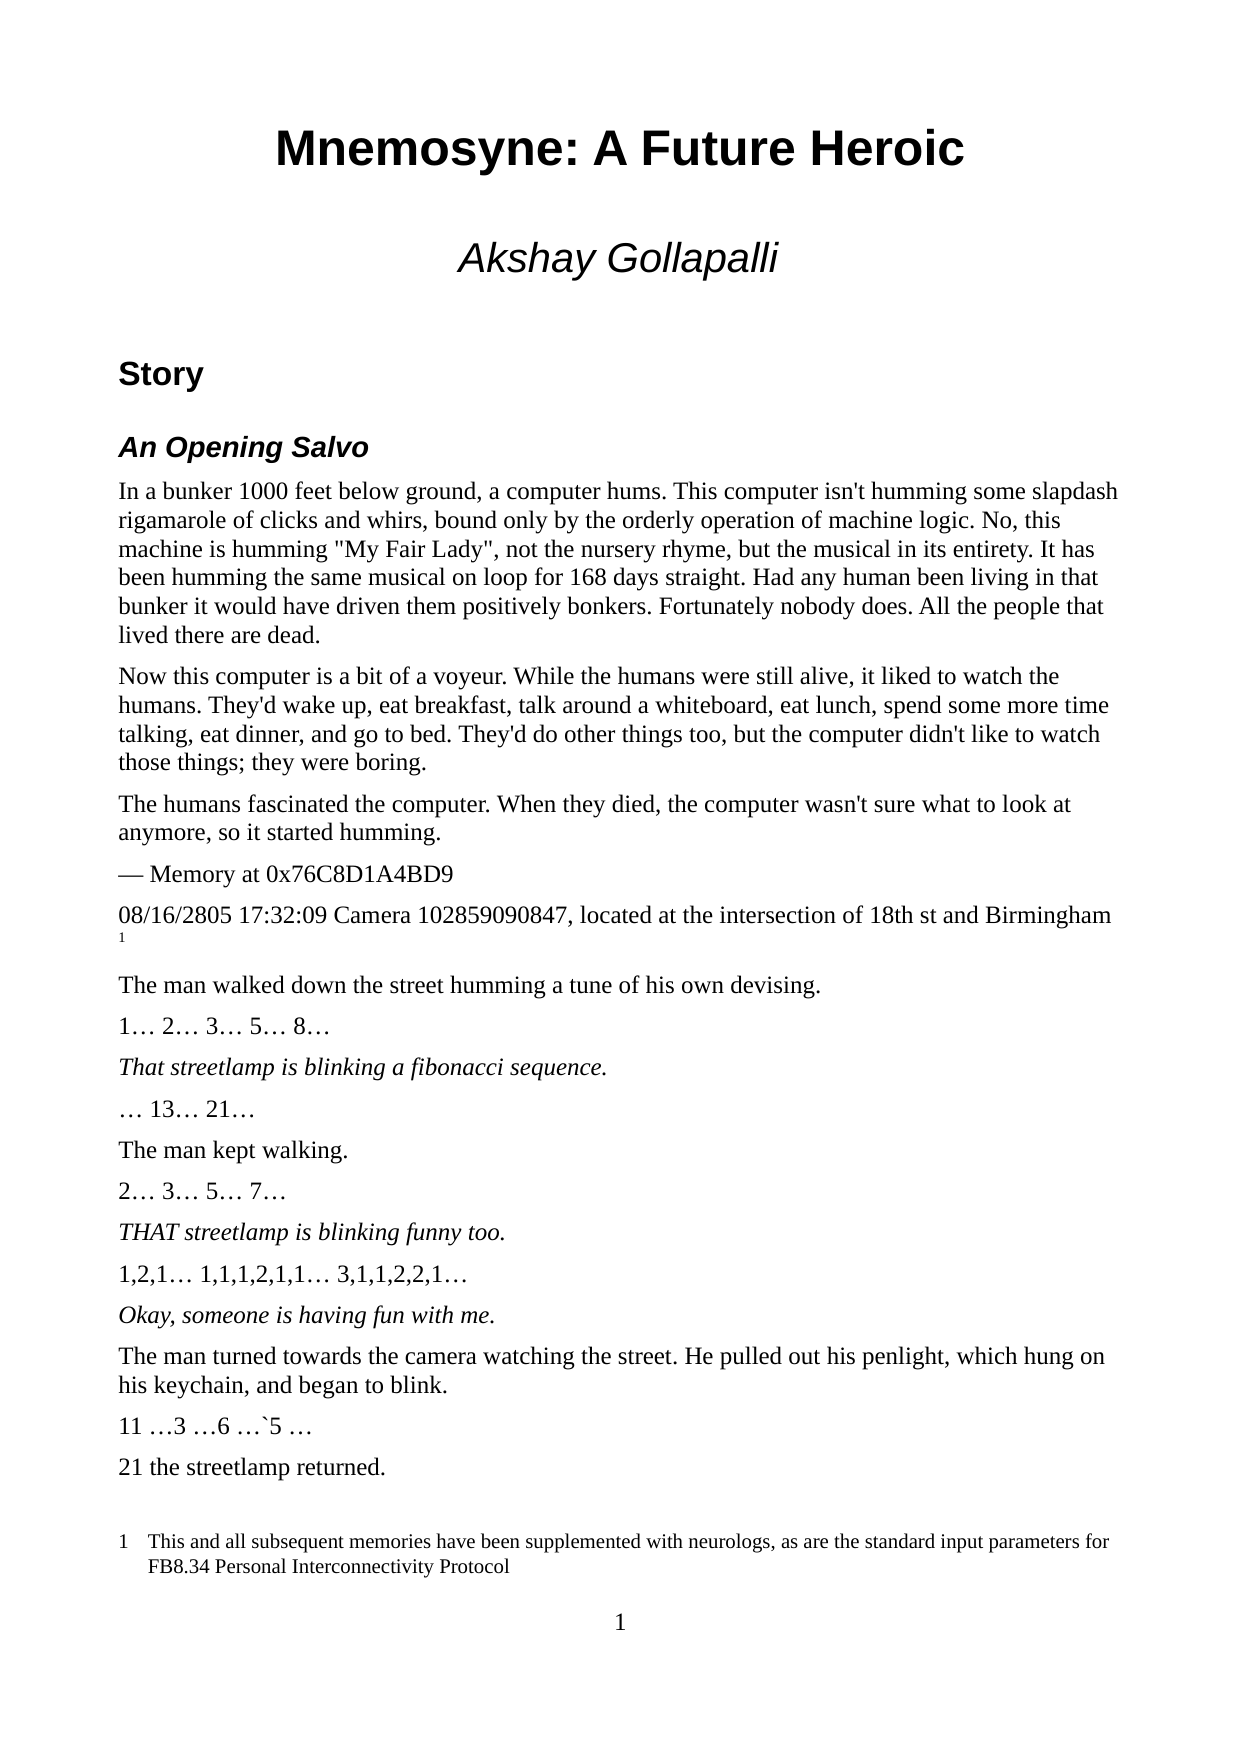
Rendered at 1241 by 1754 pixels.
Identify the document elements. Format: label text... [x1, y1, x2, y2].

title Mnemosyne: A Future Heroic [118, 118, 1122, 176]
text 1,2,1… 1,1,1,2,1,1… 3,1,1,2,2,1… [118, 1259, 1122, 1287]
subtitle An Opening Salvo [118, 430, 1122, 464]
text … 13… 21… [118, 1094, 1122, 1122]
text THAT streetlamp is blinking funny too. [118, 1217, 1122, 1246]
text The man kept walking. [118, 1135, 1122, 1164]
text 2… 3… 5… 7… [118, 1176, 1122, 1205]
text 11 …3 …6 …`5 … [118, 1411, 1122, 1440]
text 1… 2… 3… 5… 8… [118, 1011, 1122, 1040]
text The man walked down the street humming a tune of his own devising. [118, 970, 1122, 999]
text The man turned towards the camera watching the street. He pulled out his penlight, which hung on his keychain, and began to blink. [118, 1341, 1122, 1399]
text In a bunker 1000 feet below ground, a computer hums. This computer isn't humming some slapdash rigamarole of clicks and whirs, bound only by the orderly operation of machine logic. No, this machine is humming "My Fair Lady", not the nursery rhyme, but the musical in its entirety. It has been humming the same musical on loop for 168 days straight. Had any human been living in that bunker it would have driven them positively bonkers. Fortunately nobody does. All the people that lived there are dead. [118, 476, 1122, 649]
text 21 the streetlamp returned. [118, 1452, 1122, 1481]
subtitle Akshay Gollapalli [118, 233, 1122, 281]
text That streetlamp is blinking a fibonacci sequence. [118, 1052, 1122, 1081]
text 08/16/2805 17:32:09 Camera 102859090847, located at the intersection of 18th st and Birmingham [118, 900, 1122, 957]
text Now this computer is a bit of a voyeur. While the humans were still alive, it liked to watch the humans. They'd wake up, eat breakfast, talk around a whiteboard, eat lunch, spend some more time talking, eat dinner, and go to bed. They'd do other things too, but the computer didn't like to watch those things; they were boring. [118, 661, 1122, 776]
subtitle Story [118, 354, 1122, 393]
text Okay, someone is having fun with me. [118, 1300, 1122, 1329]
text The humans fascinated the computer. When they died, the computer wasn't sure what to look at anymore, so it started humming. [118, 789, 1122, 846]
text — Memory at 0x76C8D1A4BD9 [118, 859, 1122, 887]
text This and all subsequent memories have been supplemented with neurologs, as are the standard input parameters for FB8.34 Personal Interconnectivity Protocol [118, 1529, 1122, 1578]
